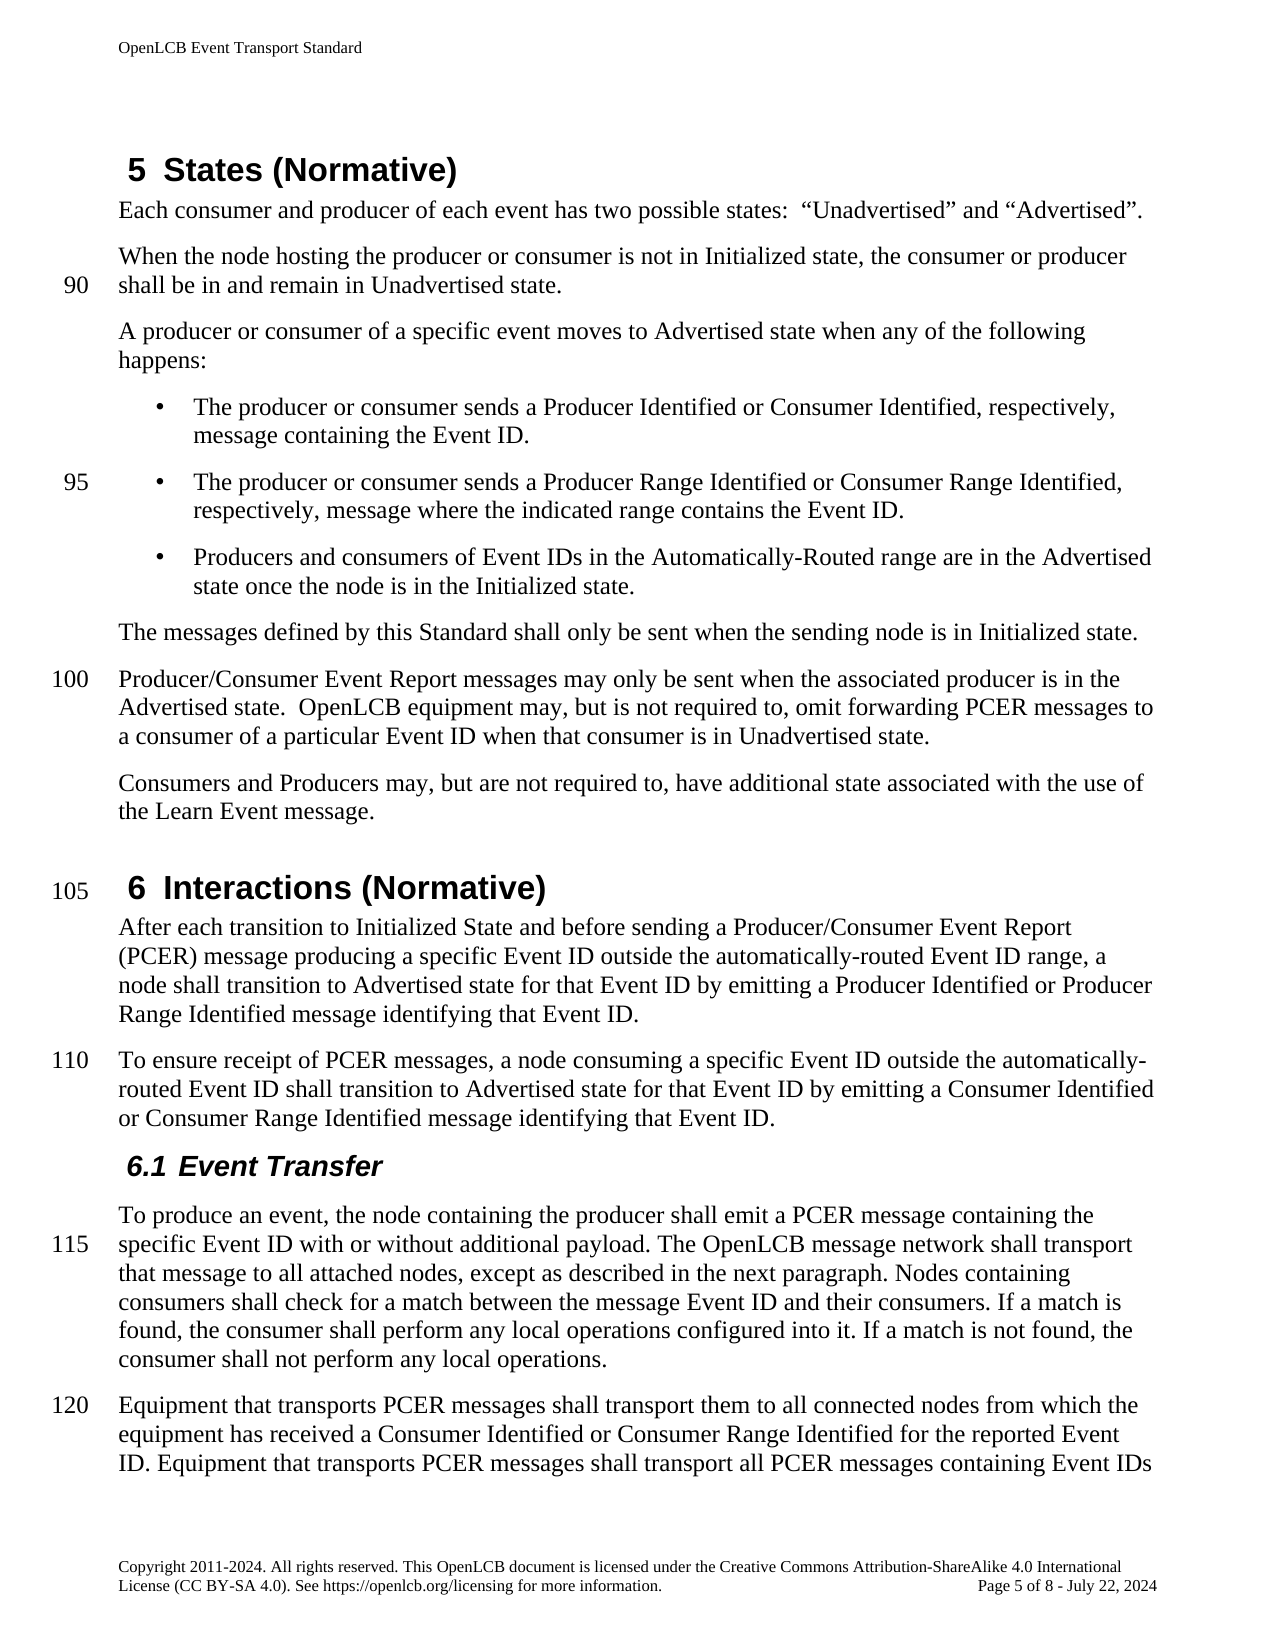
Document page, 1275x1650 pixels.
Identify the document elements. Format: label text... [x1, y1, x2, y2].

list Producers and consumers of Event IDs in the Automatically-Routed range are in the Advertised state once the node is in the Initialized state. [156, 542, 1157, 599]
subtitle Event Transfer [118, 1149, 1157, 1183]
text After each transition to Initialized State and before sending a Producer/Consumer Event Report (PCER) message producing a specific Event ID outside the automatically-routed Event ID range, a node shall transition to Advertised state for that Event ID by emitting a Producer Identified or Producer Range Identified message identifying that Event ID. [118, 912, 1157, 1027]
text To produce an event, the node containing the producer shall emit a PCER message containing the specific Event ID with or without additional payload. The OpenLCB message network shall transport that message to all attached nodes, except as described in the next paragraph. Nodes containing consumers shall check for a match between the message Event ID and their consumers. If a match is found, the consumer shall perform any local operations configured into it. If a match is not found, the consumer shall not perform any local operations. [118, 1200, 1157, 1373]
subtitle Interactions (Normative) [118, 868, 1157, 906]
text Consumers and Producers may, but are not required to, have additional state associated with the use of the Learn Event message. [118, 768, 1157, 825]
text To ensure receipt of PCER messages, a node consuming a specific Event ID outside the automatically-routed Event ID shall transition to Advertised state for that Event ID by emitting a Consumer Identified or Consumer Range Identified message identifying that Event ID. [118, 1045, 1157, 1131]
text When the node hosting the producer or consumer is not in Initialized state, the consumer or producer shall be in and remain in Unadvertised state. [118, 241, 1157, 299]
list The producer or consumer sends a Producer Range Identified or Consumer Range Identified, respectively, message where the indicated range contains the Event ID. [156, 467, 1157, 524]
text Each consumer and producer of each event has two possible states: “Unadvertised” and “Advertised”. [118, 195, 1157, 223]
text The messages defined by this Standard shall only be sent when the sending node is in Initialized state. [118, 617, 1157, 646]
text Equipment that transports PCER messages shall transport them to all connected nodes from which the equipment has received a Consumer Identified or Consumer Range Identified for the reported Event ID. Equipment that transports PCER messages shall transport all PCER messages containing Event IDs [118, 1391, 1157, 1477]
subtitle States (Normative) [118, 150, 1157, 188]
text Producer/Consumer Event Report messages may only be sent when the associated producer is in the Advertised state. OpenLCB equipment may, but is not required to, omit forwarding PCER messages to a consumer of a particular Event ID when that consumer is in Unadvertised state. [118, 664, 1157, 750]
list The producer or consumer sends a Producer Identified or Consumer Identified, respectively, message containing the Event ID. [156, 392, 1157, 449]
text A producer or consumer of a specific event moves to Advertised state when any of the following happens: [118, 316, 1157, 374]
